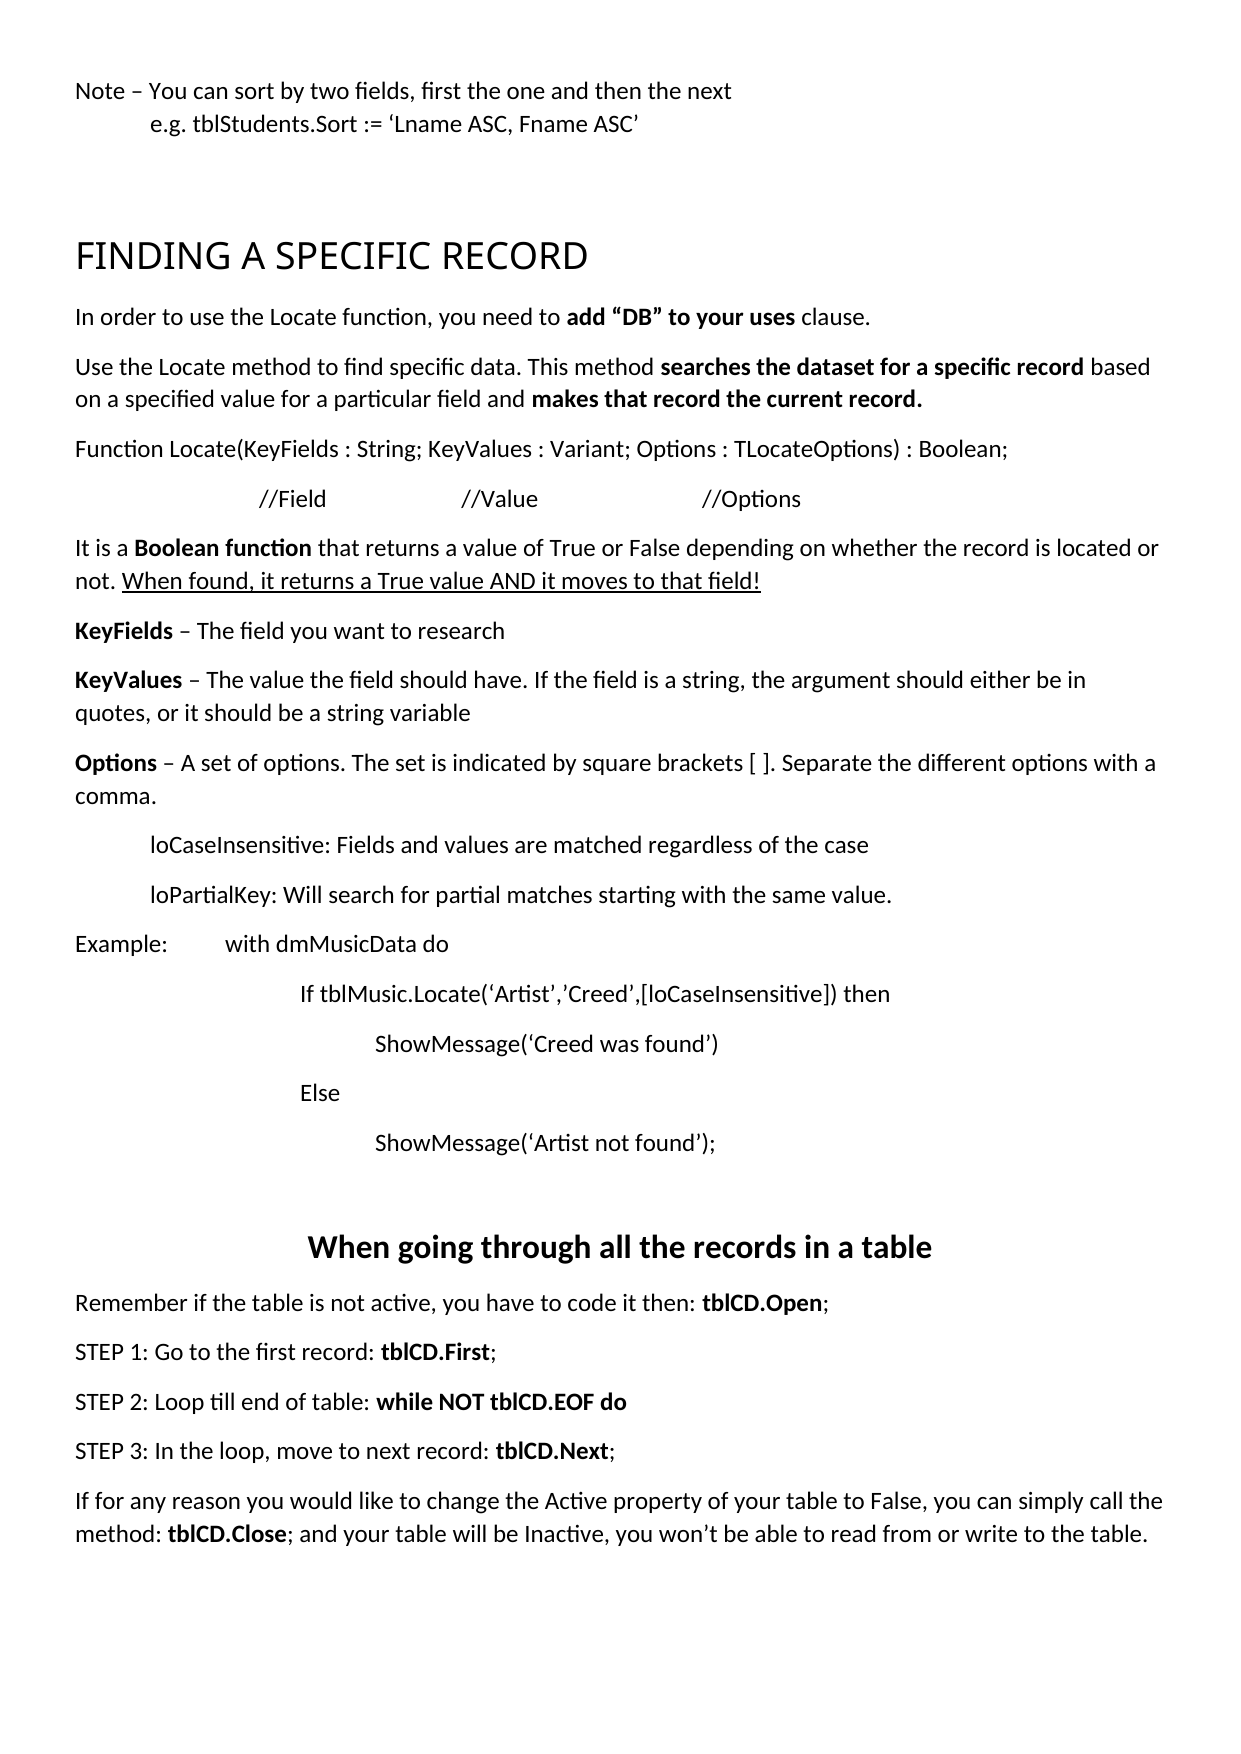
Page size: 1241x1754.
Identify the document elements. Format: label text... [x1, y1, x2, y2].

text STEP 3: In the loop, move to next record: tblCD.Next; [75, 1435, 1165, 1466]
text In order to use the Locate function, you need to add “DB” to your uses clause. [75, 301, 1165, 332]
text STEP 1: Go to the first record: tblCD.First; [75, 1336, 1165, 1367]
text Function Locate(KeyFields : String; KeyValues : Variant; Options : TLocateOptions) : Boolean; [75, 433, 1165, 464]
text KeyFields – The field you want to research [75, 615, 1165, 645]
text ShowMessage(‘Artist not found’); [75, 1127, 1165, 1157]
text Note – You can sort by two fields, first the one and then the next e.g. tblStudents.Sort := ‘Lname ASC, Fname ASC’ [75, 75, 1165, 138]
text It is a Boolean function that returns a value of True or False depending on whether the record is located or not. When found, it returns a True value AND it moves to that field! [75, 532, 1165, 596]
text KeyValues – The value the field should have. If the field is a string, the argument should either be in quotes, or it should be a string variable [75, 664, 1165, 728]
text Example: with dmMusicData do [75, 928, 1165, 959]
text Use the Locate method to find specific data. This method searches the dataset for a specific record based on a specified value for a particular field and makes that record the current record. [75, 351, 1165, 414]
text If for any reason you would like to change the Active property of your table to False, you can simply call the method: tblCD.Close; and your table will be Inactive, you won’t be able to read from or write to the table. [75, 1485, 1165, 1548]
text ShowMessage(‘Creed was found’) [75, 1028, 1165, 1058]
text When going through all the records in a table [75, 1226, 1165, 1267]
text Remember if the table is not active, you have to code it then: tblCD.Open; [75, 1287, 1165, 1317]
text Else [75, 1077, 1165, 1108]
text If tblMusic.Locate(‘Artist’,’Creed’,[loCaseInsensitive]) then [75, 978, 1165, 1009]
text Options – A set of options. The set is indicated by square brackets [ ]. Separate the different options with a comma. [75, 747, 1165, 810]
text loCaseInsensitive: Fields and values are matched regardless of the case [75, 829, 1165, 860]
text //Field //Value //Options [75, 483, 1165, 513]
text FINDING A SPECIFIC RECORD [75, 229, 1165, 280]
text loPartialKey: Will search for partial matches starting with the same value. [75, 879, 1165, 909]
text STEP 2: Loop till end of table: while NOT tblCD.EOF do [75, 1386, 1165, 1416]
